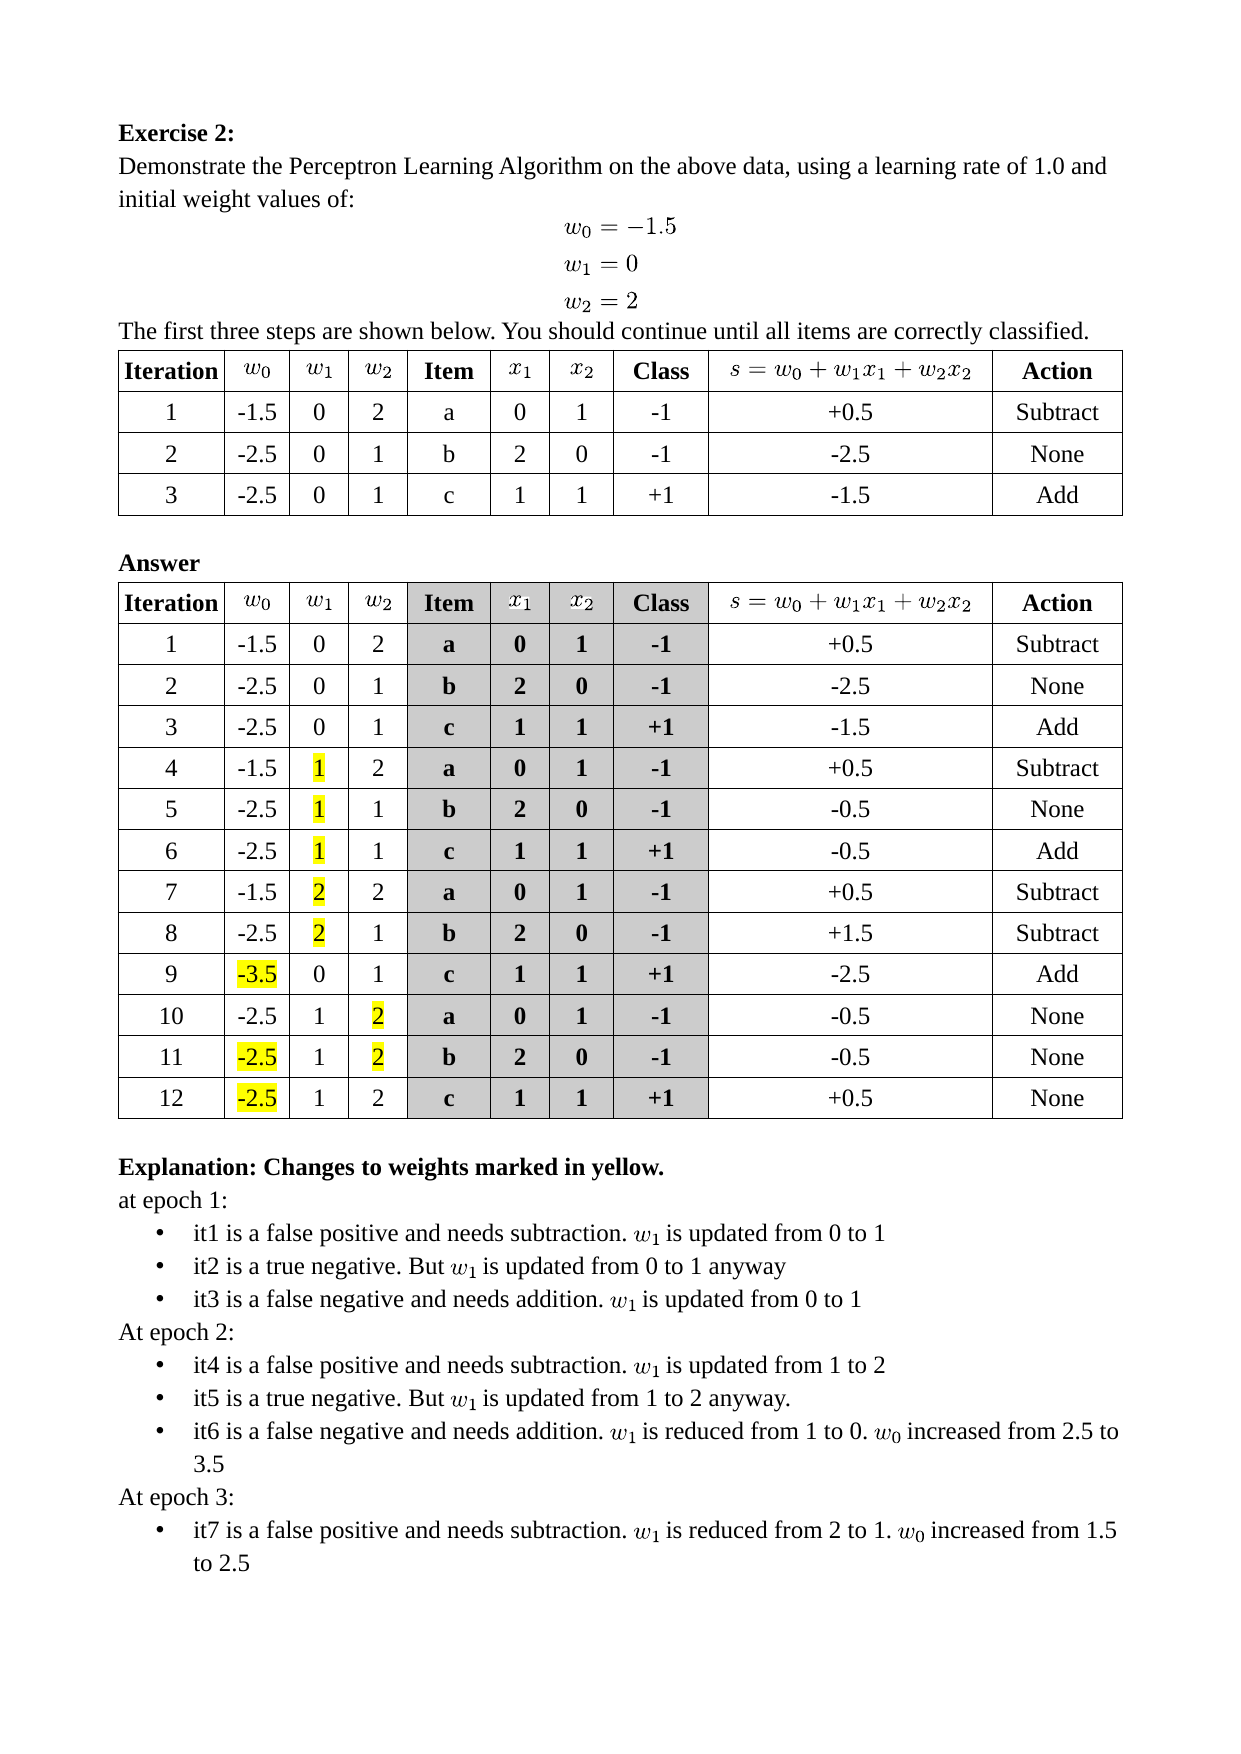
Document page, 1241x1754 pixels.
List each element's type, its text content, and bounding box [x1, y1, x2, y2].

table_cell -1 [614, 995, 708, 1035]
table_cell 2 [349, 624, 407, 664]
table_cell 0 [491, 392, 549, 432]
table_cell b [408, 789, 490, 829]
table_cell -2.5 [225, 830, 289, 870]
table_cell c [408, 474, 490, 514]
table_cell c [408, 830, 490, 870]
table_cell 0 [491, 748, 549, 788]
table_cell -2.5 [225, 706, 289, 747]
table_cell Subtract [993, 871, 1122, 912]
table_cell Add [993, 954, 1122, 994]
table_header Item [408, 351, 490, 391]
table_cell +1.5 [709, 913, 992, 953]
table_cell -1.5 [225, 871, 289, 912]
table_cell -1.5 [225, 624, 289, 664]
table_cell -1 [614, 913, 708, 953]
table_cell 1 [491, 706, 549, 747]
table_cell None [993, 1078, 1122, 1118]
text The first three steps are shown below. You should continue until all items are correctly classified. [118, 316, 1122, 345]
table_cell b [408, 913, 490, 953]
table_cell 3 [119, 474, 224, 514]
table_cell 1 [550, 706, 613, 747]
table_cell 1 [550, 748, 613, 788]
table_header [225, 351, 289, 391]
table_cell 2 [349, 1036, 407, 1077]
table_cell 4 [119, 748, 224, 788]
table_cell 0 [290, 392, 348, 432]
table_cell 2 [349, 995, 407, 1035]
table_header Item [408, 583, 490, 623]
table_cell -2.5 [225, 665, 289, 705]
table_cell None [993, 1036, 1122, 1077]
table_cell 0 [290, 474, 348, 514]
table_cell 1 [349, 954, 407, 994]
table_cell -0.5 [709, 1036, 992, 1077]
table_cell None [993, 433, 1122, 473]
table_cell 6 [119, 830, 224, 870]
table_cell 0 [491, 871, 549, 912]
table_cell -1 [614, 789, 708, 829]
table_cell 11 [119, 1036, 224, 1077]
table_cell Add [993, 706, 1122, 747]
table_cell -2.5 [225, 1036, 289, 1077]
table_header Iteration [119, 583, 224, 623]
table_cell 2 [491, 789, 549, 829]
table_cell 2 [349, 871, 407, 912]
table_cell 1 [119, 624, 224, 664]
table_cell 1 [290, 1036, 348, 1077]
table_cell 0 [290, 706, 348, 747]
table_cell -3.5 [225, 954, 289, 994]
table_cell Add [993, 830, 1122, 870]
table_cell 0 [550, 665, 613, 705]
table_cell +0.5 [709, 871, 992, 912]
table_cell a [408, 871, 490, 912]
table_cell 12 [119, 1078, 224, 1118]
table_cell 1 [290, 830, 348, 870]
table_cell 1 [349, 665, 407, 705]
table_header [491, 351, 549, 391]
table_cell 0 [550, 433, 613, 473]
table_cell 1 [290, 1078, 348, 1118]
table_cell +0.5 [709, 392, 992, 432]
table_cell None [993, 789, 1122, 829]
table_cell c [408, 706, 490, 747]
table_cell 1 [119, 392, 224, 432]
table_cell 1 [290, 748, 348, 788]
table_cell 1 [550, 392, 613, 432]
table_cell 10 [119, 995, 224, 1035]
text At epoch 2: [118, 1317, 1122, 1346]
table_cell b [408, 1036, 490, 1077]
table_cell -1 [614, 1036, 708, 1077]
table_cell 2 [349, 748, 407, 788]
table_header Iteration [119, 351, 224, 391]
table_cell +0.5 [709, 624, 992, 664]
text at epoch 1: [118, 1185, 1122, 1214]
table_cell 2 [491, 913, 549, 953]
table_cell +0.5 [709, 1078, 992, 1118]
table_header Class [614, 351, 708, 391]
table_cell -0.5 [709, 830, 992, 870]
table_cell 0 [550, 789, 613, 829]
table_cell Subtract [993, 392, 1122, 432]
table_cell -0.5 [709, 789, 992, 829]
list it2 is a true negative. But is updated from 0 to 1 anyway [156, 1251, 1122, 1280]
table_cell None [993, 995, 1122, 1035]
table_cell +1 [614, 706, 708, 747]
table_cell 2 [491, 665, 549, 705]
table_cell -1 [614, 392, 708, 432]
table_cell 2 [290, 913, 348, 953]
table_cell 0 [290, 624, 348, 664]
table_cell -0.5 [709, 995, 992, 1035]
table_cell 0 [550, 913, 613, 953]
table_cell 5 [119, 789, 224, 829]
table_cell 1 [491, 954, 549, 994]
table_cell 1 [349, 433, 407, 473]
table_cell 0 [491, 624, 549, 664]
table_cell 1 [550, 830, 613, 870]
table_cell Subtract [993, 748, 1122, 788]
table_cell -1.5 [709, 706, 992, 747]
table_cell +1 [614, 474, 708, 514]
table_cell 1 [550, 995, 613, 1035]
table_cell 2 [290, 871, 348, 912]
table_cell -2.5 [225, 913, 289, 953]
table_header [225, 583, 289, 623]
table_cell 1 [550, 1078, 613, 1118]
table_cell Subtract [993, 913, 1122, 953]
text Exercise 2: [118, 118, 1122, 147]
list it6 is a false negative and needs addition. is reduced from 1 to 0. increased from 2.5 to 3.5 [156, 1416, 1122, 1478]
table_cell -1 [614, 871, 708, 912]
table_cell -2.5 [225, 789, 289, 829]
table_cell -2.5 [225, 995, 289, 1035]
table_cell 1 [550, 954, 613, 994]
table_header Action [993, 583, 1122, 623]
table_cell a [408, 748, 490, 788]
table_cell -1 [614, 433, 708, 473]
table_cell 1 [349, 830, 407, 870]
table_header [550, 351, 613, 391]
table_cell +0.5 [709, 748, 992, 788]
table_cell 1 [550, 871, 613, 912]
table_cell -2.5 [709, 954, 992, 994]
table_cell Subtract [993, 624, 1122, 664]
table_cell a [408, 624, 490, 664]
table_cell 2 [119, 433, 224, 473]
table_cell +1 [614, 954, 708, 994]
table_cell 8 [119, 913, 224, 953]
table_cell 2 [491, 433, 549, 473]
table_cell 1 [290, 995, 348, 1035]
table_cell None [993, 665, 1122, 705]
table_cell -1.5 [225, 748, 289, 788]
table_cell Add [993, 474, 1122, 514]
list it4 is a false positive and needs subtraction. is updated from 1 to 2 [156, 1350, 1122, 1379]
table_cell 1 [290, 789, 348, 829]
table_cell -1 [614, 748, 708, 788]
table_header [709, 351, 992, 391]
table_cell -1 [614, 624, 708, 664]
table_header [290, 351, 348, 391]
table_cell -2.5 [225, 433, 289, 473]
table_cell 0 [491, 995, 549, 1035]
table_cell 0 [290, 665, 348, 705]
list it5 is a true negative. But is updated from 1 to 2 anyway. [156, 1383, 1122, 1412]
table_cell 2 [349, 392, 407, 432]
text Answer [118, 548, 1122, 577]
table_cell 1 [491, 1078, 549, 1118]
table_cell a [408, 995, 490, 1035]
table_cell -2.5 [225, 1078, 289, 1118]
list it3 is a false negative and needs addition. is updated from 0 to 1 [156, 1284, 1122, 1313]
table_cell 1 [349, 789, 407, 829]
table_cell 7 [119, 871, 224, 912]
table_cell 1 [349, 913, 407, 953]
table_cell -2.5 [709, 433, 992, 473]
table_cell 1 [491, 830, 549, 870]
table_cell 1 [349, 706, 407, 747]
table_header Action [993, 351, 1122, 391]
table_header Class [614, 583, 708, 623]
table_cell 3 [119, 706, 224, 747]
list it7 is a false positive and needs subtraction. is reduced from 2 to 1. increased from 1.5 to 2.5 [156, 1515, 1122, 1577]
table_cell 0 [290, 954, 348, 994]
table_cell -1 [614, 665, 708, 705]
table_cell 0 [550, 1036, 613, 1077]
text Explanation: Changes to weights marked in yellow. [118, 1152, 1122, 1181]
table_cell -2.5 [225, 474, 289, 514]
table_cell +1 [614, 830, 708, 870]
table_header [290, 583, 348, 623]
table_cell 0 [290, 433, 348, 473]
table_cell 2 [119, 665, 224, 705]
table_header [550, 583, 613, 623]
table_cell +1 [614, 1078, 708, 1118]
text At epoch 3: [118, 1482, 1122, 1511]
table_cell -2.5 [709, 665, 992, 705]
table_cell -1.5 [225, 392, 289, 432]
table_cell 1 [550, 624, 613, 664]
table_header [349, 583, 407, 623]
table_cell 1 [349, 474, 407, 514]
list it1 is a false positive and needs subtraction. is updated from 0 to 1 [156, 1218, 1122, 1247]
table_cell 1 [550, 474, 613, 514]
table_cell b [408, 665, 490, 705]
table_cell c [408, 1078, 490, 1118]
table_cell 2 [491, 1036, 549, 1077]
table_header [709, 583, 992, 623]
table_cell 9 [119, 954, 224, 994]
table_header [491, 583, 549, 623]
table_header [349, 351, 407, 391]
text Demonstrate the Perceptron Learning Algorithm on the above data, using a learning rate of 1.0 and initial weight values of: [118, 151, 1122, 213]
table_cell c [408, 954, 490, 994]
table_cell b [408, 433, 490, 473]
table_cell 2 [349, 1078, 407, 1118]
table_cell 1 [491, 474, 549, 514]
table_cell a [408, 392, 490, 432]
table_cell -1.5 [709, 474, 992, 514]
